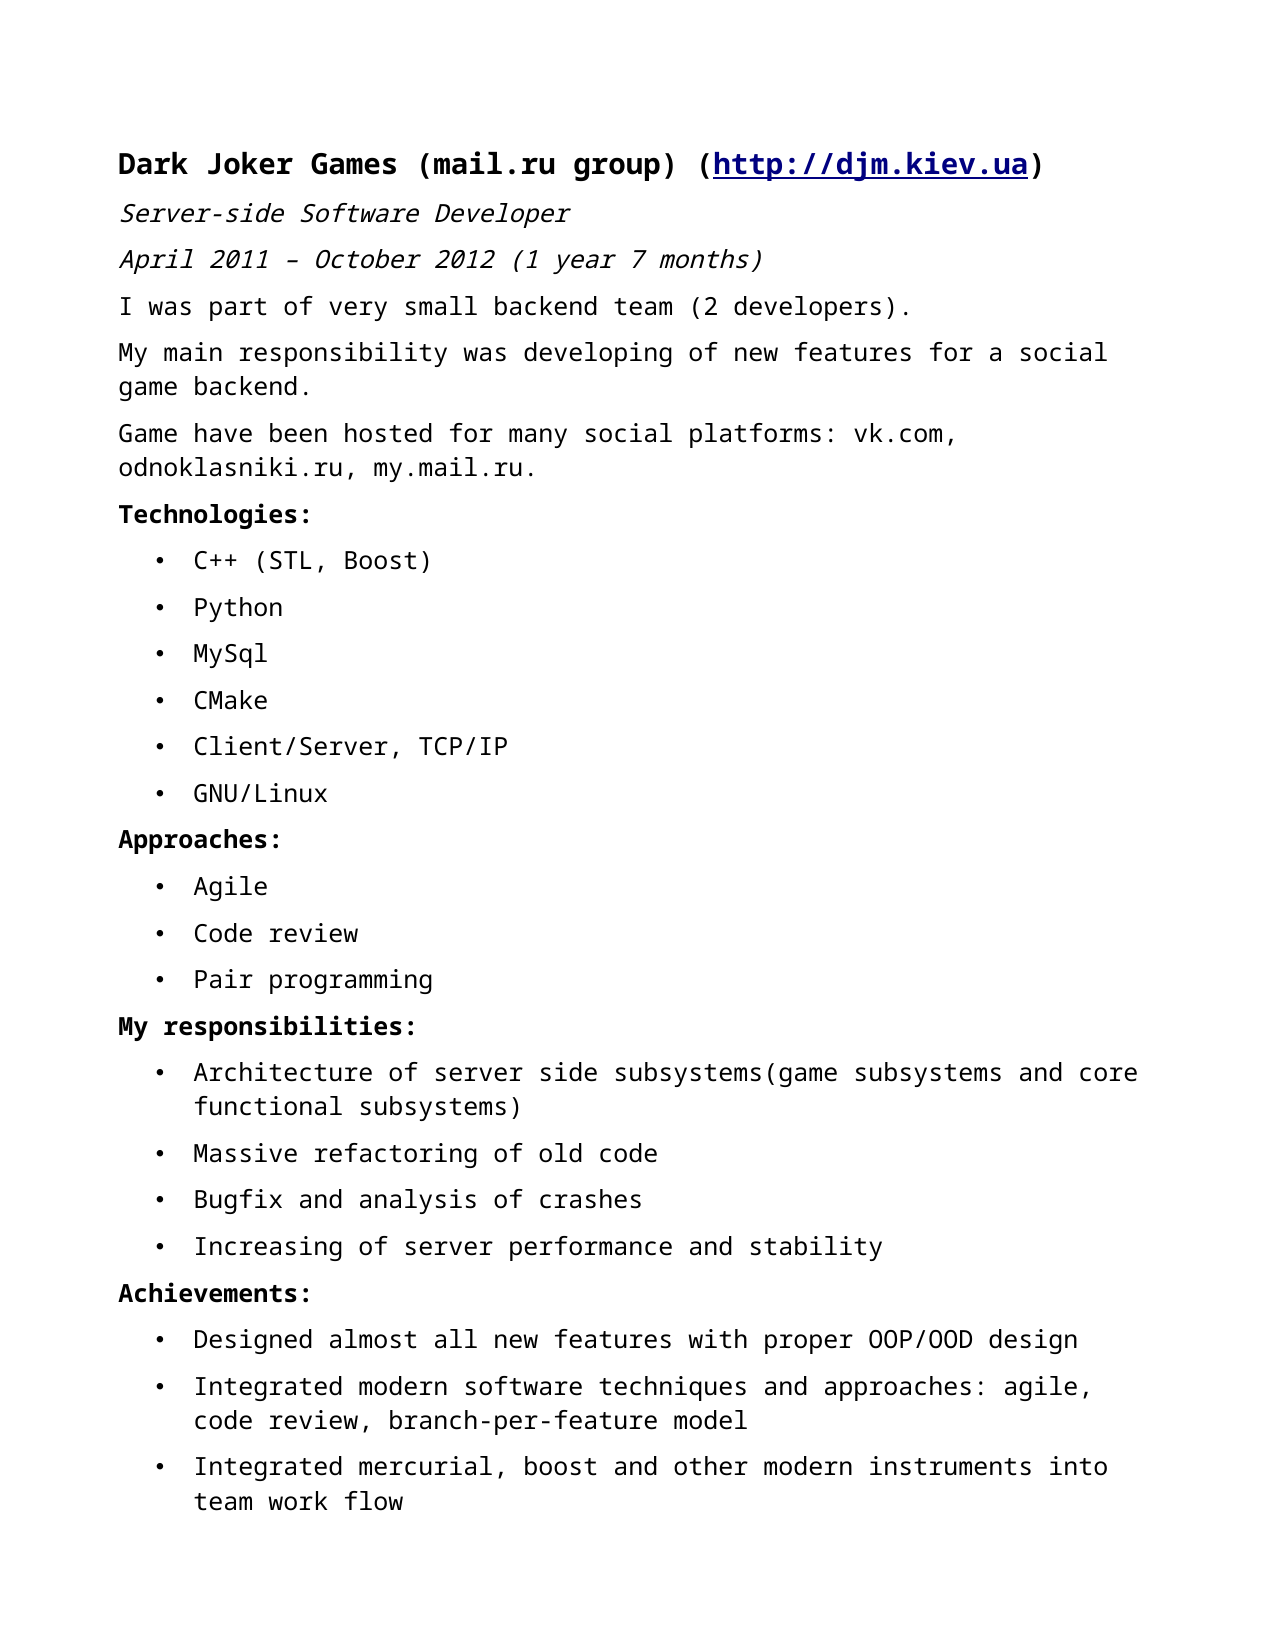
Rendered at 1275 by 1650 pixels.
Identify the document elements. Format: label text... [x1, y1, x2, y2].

list Massive refactoring of old code [156, 1136, 1157, 1170]
list Integrated mercurial, boost and other modern instruments into team work flow [156, 1449, 1157, 1517]
text Approaches: [118, 822, 1157, 856]
list Code review [156, 915, 1157, 949]
list Bugfix and analysis of crashes [156, 1182, 1157, 1216]
list Architecture of server side subsystems(game subsystems and core functional subsystems) [156, 1055, 1157, 1123]
text Technologies: [118, 496, 1157, 530]
list Increasing of server performance and stability [156, 1229, 1157, 1263]
text My responsibilities: [118, 1008, 1157, 1042]
list MySql [156, 636, 1157, 670]
list Integrated modern software techniques and approaches: agile, code review, branch-per-feature model [156, 1368, 1157, 1437]
text Game have been hosted for many social platforms: vk.com, odnoklasniki.ru, my.mail.ru. [118, 416, 1157, 484]
text April 2011 – October 2012 (1 year 7 months) [118, 242, 1157, 276]
list Client/Server, TCP/IP [156, 729, 1157, 763]
list Python [156, 589, 1157, 623]
list GNU/Linux [156, 776, 1157, 810]
list CMake [156, 682, 1157, 717]
text Achievements: [118, 1275, 1157, 1309]
text Server-side Software Developer [118, 195, 1157, 229]
list Agile [156, 869, 1157, 903]
list Pair programming [156, 962, 1157, 996]
text My main responsibility was developing of new features for a social game backend. [118, 335, 1157, 403]
list Designed almost all new features with proper OOP/OOD design [156, 1322, 1157, 1356]
subtitle Dark Joker Games (mail.ru group) (http://djm.kiev.ua) [118, 143, 1157, 183]
text I was part of very small backend team (2 developers). [118, 288, 1157, 322]
list C++ (STL, Boost) [156, 543, 1157, 577]
